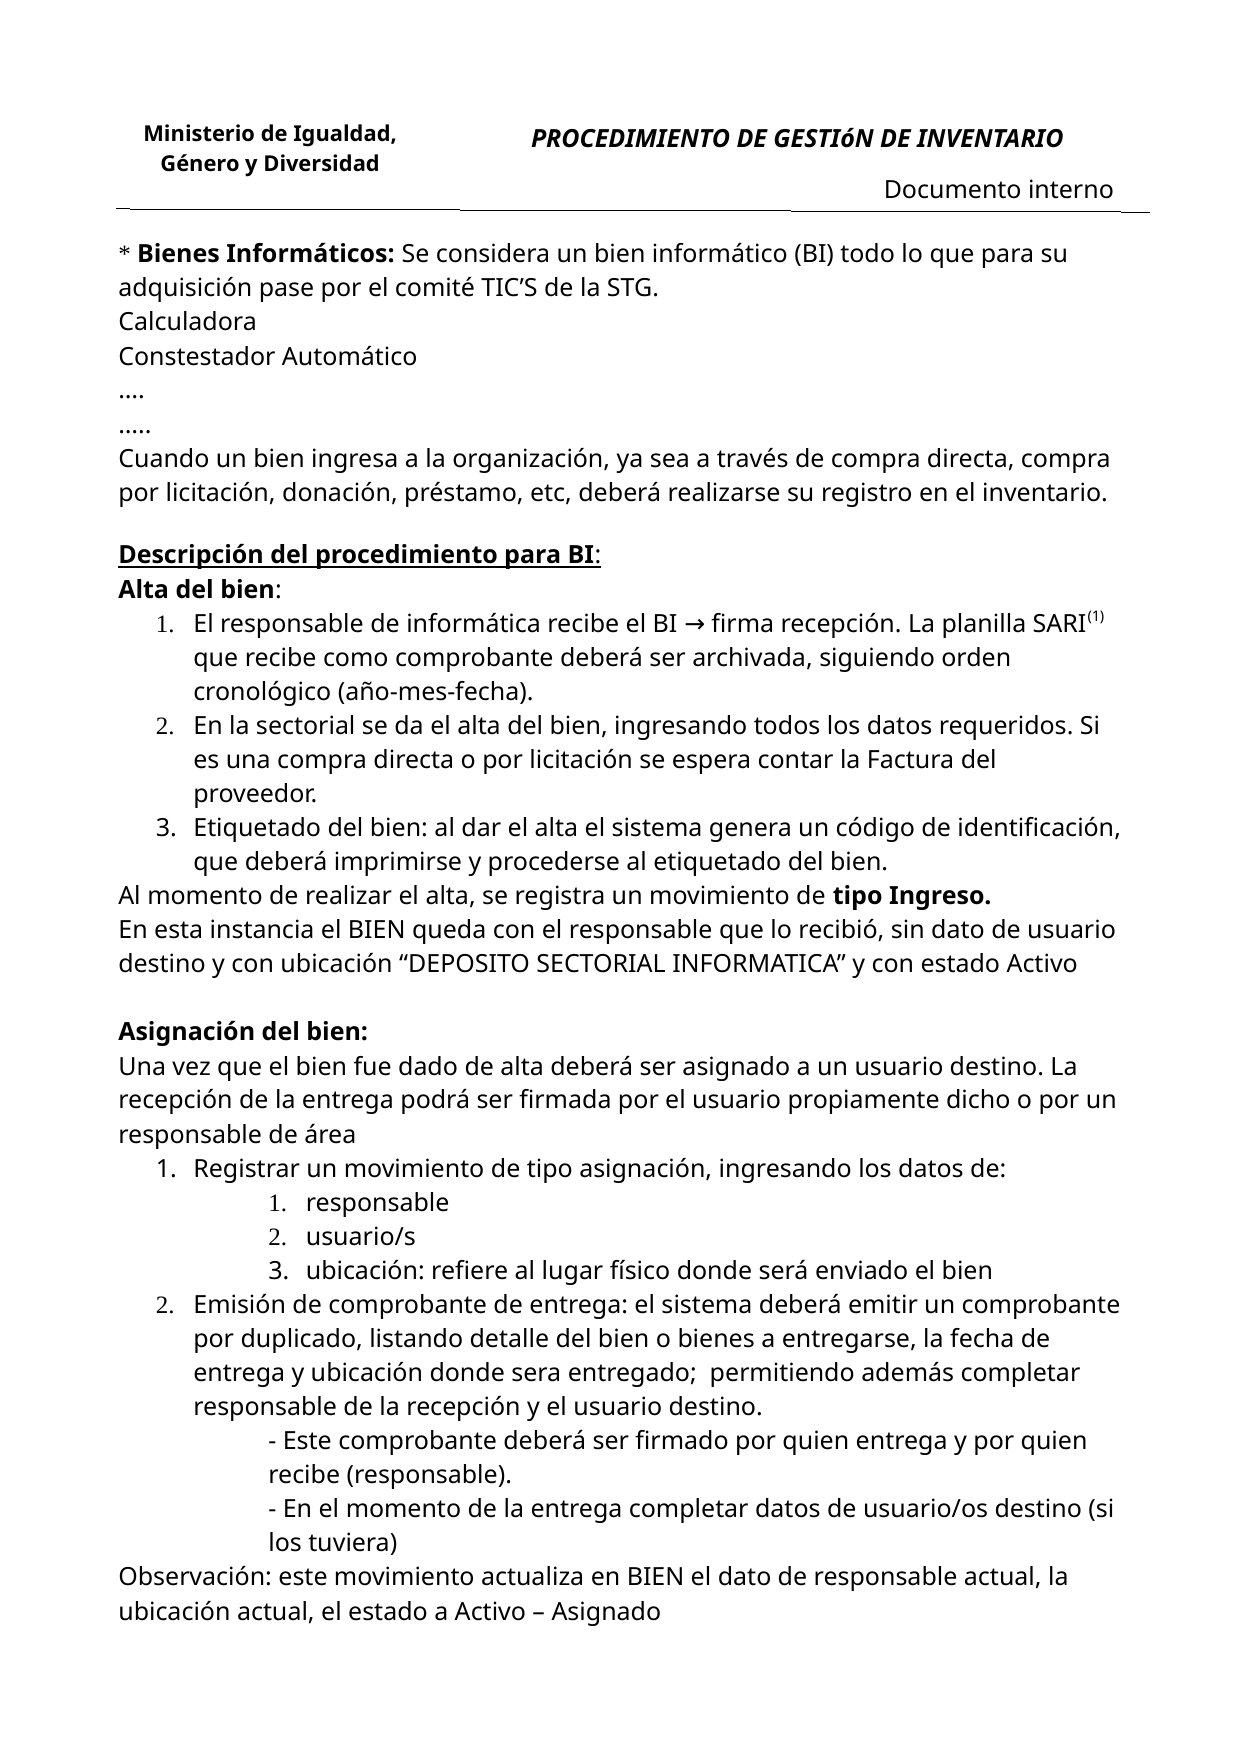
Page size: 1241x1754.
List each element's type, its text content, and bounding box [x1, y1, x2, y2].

list usuario/s [268, 1218, 1122, 1252]
text Calculadora [118, 304, 1122, 338]
text Al momento de realizar el alta, se registra un movimiento de tipo Ingreso. [118, 878, 1122, 912]
text Descripción del procedimiento para BI: [118, 537, 1122, 571]
list - En el momento de la entrega completar datos de usuario/os destino (si los tuviera) [231, 1491, 1122, 1559]
list - Este comprobante deberá ser firmado por quien entrega y por quien recibe (responsable). [231, 1423, 1122, 1491]
text …. [118, 372, 1122, 406]
list ubicación: refiere al lugar físico donde será enviado el bien [268, 1252, 1122, 1287]
text En esta instancia el BIEN queda con el responsable que lo recibió, sin dato de usuario destino y con ubicación “DEPOSITO SECTORIAL INFORMATICA” y con estado Activo [118, 912, 1122, 980]
list Emisión de comprobante de entrega: el sistema deberá emitir un comprobante por duplicado, listando detalle del bien o bienes a entregarse, la fecha de entrega y ubicación donde sera entregado; permitiendo además completar responsable de la recepción y el usuario destino. [156, 1287, 1122, 1423]
text * Bienes Informáticos: Se considera un bien informático (BI) todo lo que para su adquisición pase por el comité TIC’S de la STG. [118, 236, 1122, 304]
list Registrar un movimiento de tipo asignación, ingresando los datos de: [156, 1150, 1122, 1184]
text Una vez que el bien fue dado de alta deberá ser asignado a un usuario destino. La recepción de la entrega podrá ser firmada por el usuario propiamente dicho o por un responsable de área [118, 1048, 1122, 1150]
text Observación: este movimiento actualiza en BIEN el dato de responsable actual, la ubicación actual, el estado a Activo – Asignado [118, 1559, 1122, 1627]
list El responsable de informática recibe el BI → firma recepción. La planilla SARI(1) que recibe como comprobante deberá ser archivada, siguiendo orden cronológico (año-mes-fecha). [156, 605, 1122, 707]
list Etiquetado del bien: al dar el alta el sistema genera un código de identificación, que deberá imprimirse y procederse al etiquetado del bien. [156, 810, 1122, 878]
text ….. [118, 406, 1122, 440]
text Cuando un bien ingresa a la organización, ya sea a través de compra directa, compra por licitación, donación, préstamo, etc, deberá realizarse su registro en el inventario. [118, 440, 1122, 508]
text Alta del bien: [118, 571, 1122, 605]
text Constestador Automático [118, 338, 1122, 372]
list En la sectorial se da el alta del bien, ingresando todos los datos requeridos. Si es una compra directa o por licitación se espera contar la Factura del proveedor. [156, 707, 1122, 810]
text Asignación del bien: [118, 1014, 1122, 1048]
list responsable [268, 1184, 1122, 1218]
